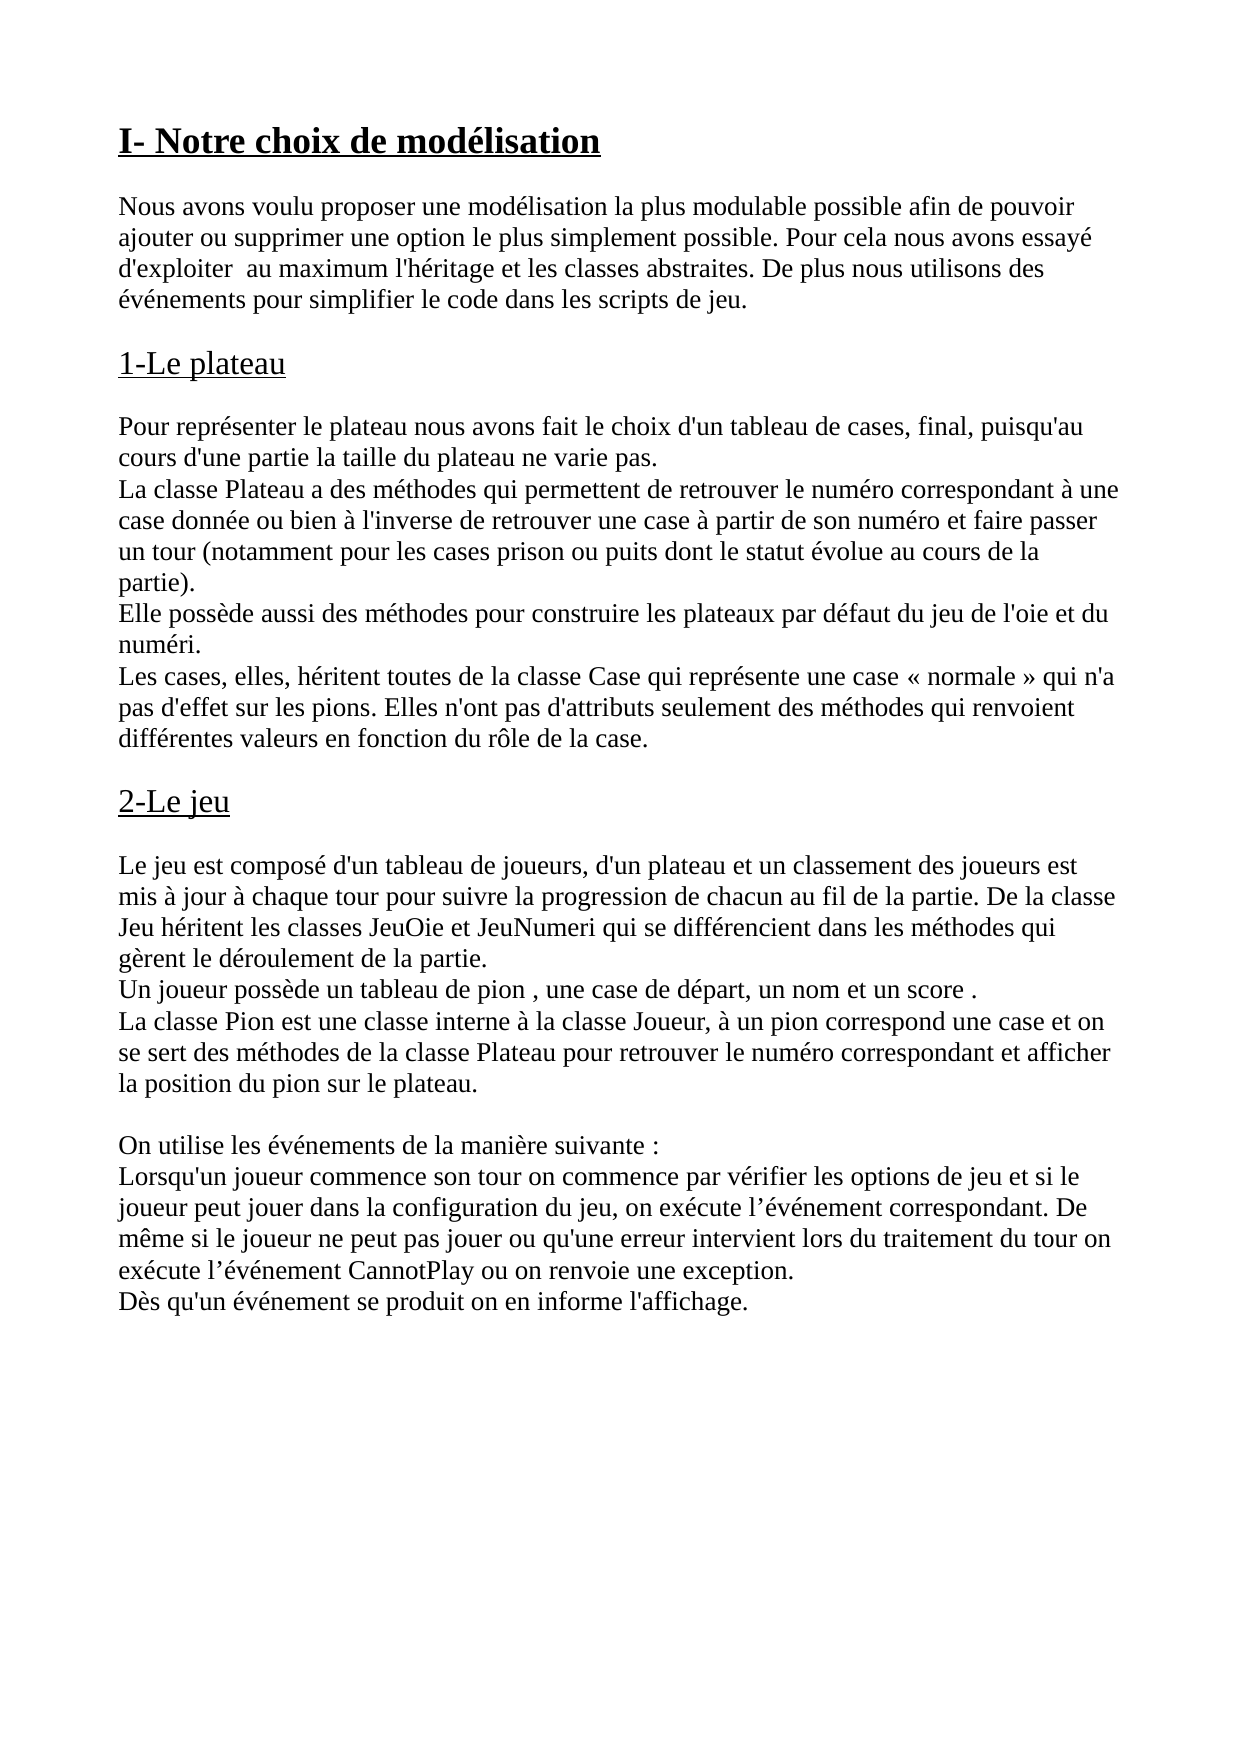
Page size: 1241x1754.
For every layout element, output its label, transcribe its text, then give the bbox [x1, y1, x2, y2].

text Les cases, elles, héritent toutes de la classe Case qui représente une case « normale » qui n'a pas d'effet sur les pions. Elles n'ont pas d'attributs seulement des méthodes qui renvoient différentes valeurs en fonction du rôle de la case. [118, 659, 1122, 753]
text Un joueur possède un tableau de pion , une case de départ, un nom et un score . [118, 973, 1122, 1004]
text On utilise les événements de la manière suivante : [118, 1129, 1122, 1160]
text Nous avons voulu proposer une modélisation la plus modulable possible afin de pouvoir ajouter ou supprimer une option le plus simplement possible. Pour cela nous avons essayé d'exploiter au maximum l'héritage et les classes abstraites. De plus nous utilisons des événements pour simplifier le code dans les scripts de jeu. [118, 190, 1122, 314]
text La classe Pion est une classe interne à la classe Joueur, à un pion correspond une case et on se sert des méthodes de la classe Plateau pour retrouver le numéro correspondant et afficher la position du pion sur le plateau. [118, 1004, 1122, 1098]
text Lorsqu'un joueur commence son tour on commence par vérifier les options de jeu et si le joueur peut jouer dans la configuration du jeu, on exécute l’événement correspondant. De même si le joueur ne peut pas jouer ou qu'une erreur intervient lors du traitement du tour on exécute l’événement CannotPlay ou on renvoie une exception. [118, 1160, 1122, 1285]
text Le jeu est composé d'un tableau de joueurs, d'un plateau et un classement des joueurs est mis à jour à chaque tour pour suivre la progression de chacun au fil de la partie. De la classe Jeu héritent les classes JeuOie et JeuNumeri qui se différencient dans les méthodes qui gèrent le déroulement de la partie. [118, 849, 1122, 973]
text Dès qu'un événement se produit on en informe l'affichage. [118, 1285, 1122, 1316]
text Pour représenter le plateau nous avons fait le choix d'un tableau de cases, final, puisqu'au cours d'une partie la taille du plateau ne varie pas. [118, 410, 1122, 473]
text 2-Le jeu [118, 782, 1122, 820]
text La classe Plateau a des méthodes qui permettent de retrouver le numéro correspondant à une case donnée ou bien à l'inverse de retrouver une case à partir de son numéro et faire passer un tour (notamment pour les cases prison ou puits dont le statut évolue au cours de la partie). [118, 473, 1122, 597]
text 1-Le plateau [118, 343, 1122, 382]
text Elle possède aussi des méthodes pour construire les plateaux par défaut du jeu de l'oie et du numéri. [118, 597, 1122, 659]
text I- Notre choix de modélisation [118, 118, 1122, 161]
